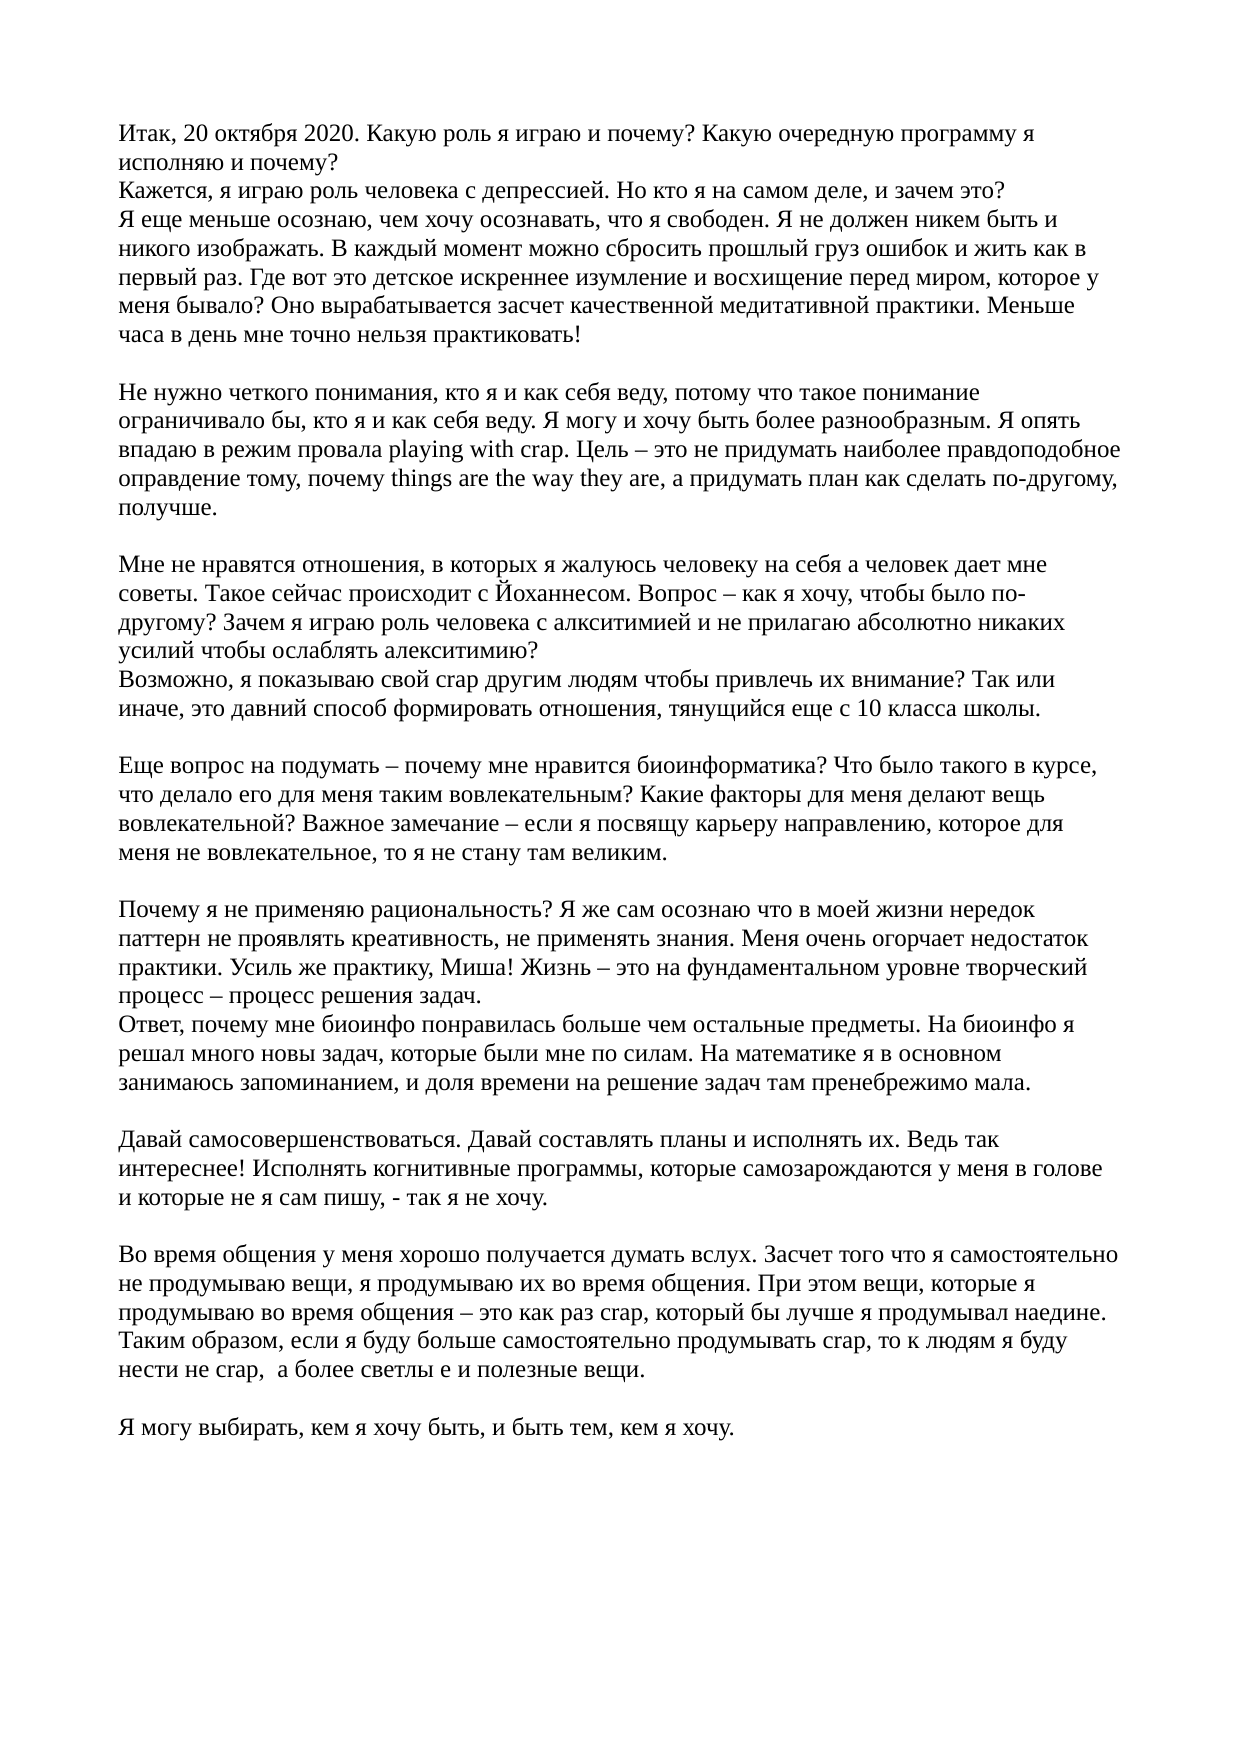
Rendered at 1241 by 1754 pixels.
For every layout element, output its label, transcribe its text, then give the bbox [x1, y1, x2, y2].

text Мне не нравятся отношения, в которых я жалуюсь человеку на себя а человек дает мне советы. Такое сейчас происходит с Йоханнесом. Вопрос – как я хочу, чтобы было по-другому? Зачем я играю роль человека с алкситимией и не прилагаю абсолютно никаких усилий чтобы ослаблять алекситимию? [118, 549, 1122, 664]
text Еще вопрос на подумать – почему мне нравится биоинформатика? Что было такого в курсе, что делало его для меня таким вовлекательным? Какие факторы для меня делают вещь вовлекательной? Важное замечание – если я посвящу карьеру направлению, которое для меня не вовлекательное, то я не стану там великим. [118, 751, 1122, 866]
text Почему я не применяю рациональность? Я же сам осознаю что в моей жизни нередок паттерн не проявлять креативность, не применять знания. Меня очень огорчает недостаток практики. Усиль же практику, Миша! Жизнь – это на фундаментальном уровне творческий процесс – процесс решения задач. [118, 894, 1122, 1009]
text Кажется, я играю роль человека с депрессией. Но кто я на самом деле, и зачем это? [118, 176, 1122, 204]
text Итак, 20 октября 2020. Какую роль я играю и почему? Какую очередную программу я исполняю и почему? [118, 118, 1122, 176]
text Давай самосовершенствоваться. Давай составлять планы и исполнять их. Ведь так интереснее! Исполнять когнитивные программы, которые самозарождаются у меня в голове и которые не я сам пишу, - так я не хочу. [118, 1124, 1122, 1211]
text Не нужно четкого понимания, кто я и как себя веду, потому что такое понимание ограничивало бы, кто я и как себя веду. Я могу и хочу быть более разнообразным. Я опять впадаю в режим провала playing with crap. Цель – это не придумать наиболее правдоподобное оправдение тому, почему things are the way they are, а придумать план как сделать по-другому, получше. [118, 377, 1122, 521]
text Ответ, почему мне биоинфо понравилась больше чем остальные предметы. На биоинфо я решал много новы задач, которые были мне по силам. На математике я в основном занимаюсь запоминанием, и доля времени на решение задач там пренебрежимо мала. [118, 1009, 1122, 1096]
text Я могу выбирать, кем я хочу быть, и быть тем, кем я хочу. [118, 1412, 1122, 1441]
text Я еще меньше осознаю, чем хочу осознавать, что я свободен. Я не должен никем быть и никого изображать. В каждый момент можно сбросить прошлый груз ошибок и жить как в первый раз. Где вот это детское искреннее изумление и восхищение перед миром, которое у меня бывало? Оно вырабатывается засчет качественной медитативной практики. Меньше часа в день мне точно нельзя практиковать! [118, 204, 1122, 348]
text Во время общения у меня хорошо получается думать вслух. Засчет того что я самостоятельно не продумываю вещи, я продумываю их во время общения. При этом вещи, которые я продумываю во время общения – это как раз crap, который бы лучше я продумывал наедине. Таким образом, если я буду больше самостоятельно продумывать crap, то к людям я буду нести не crap, а более светлы е и полезные вещи. [118, 1239, 1122, 1383]
text Возможно, я показываю свой crap другим людям чтобы привлечь их внимание? Так или иначе, это давний способ формировать отношения, тянущийся еще с 10 класса школы. [118, 664, 1122, 722]
